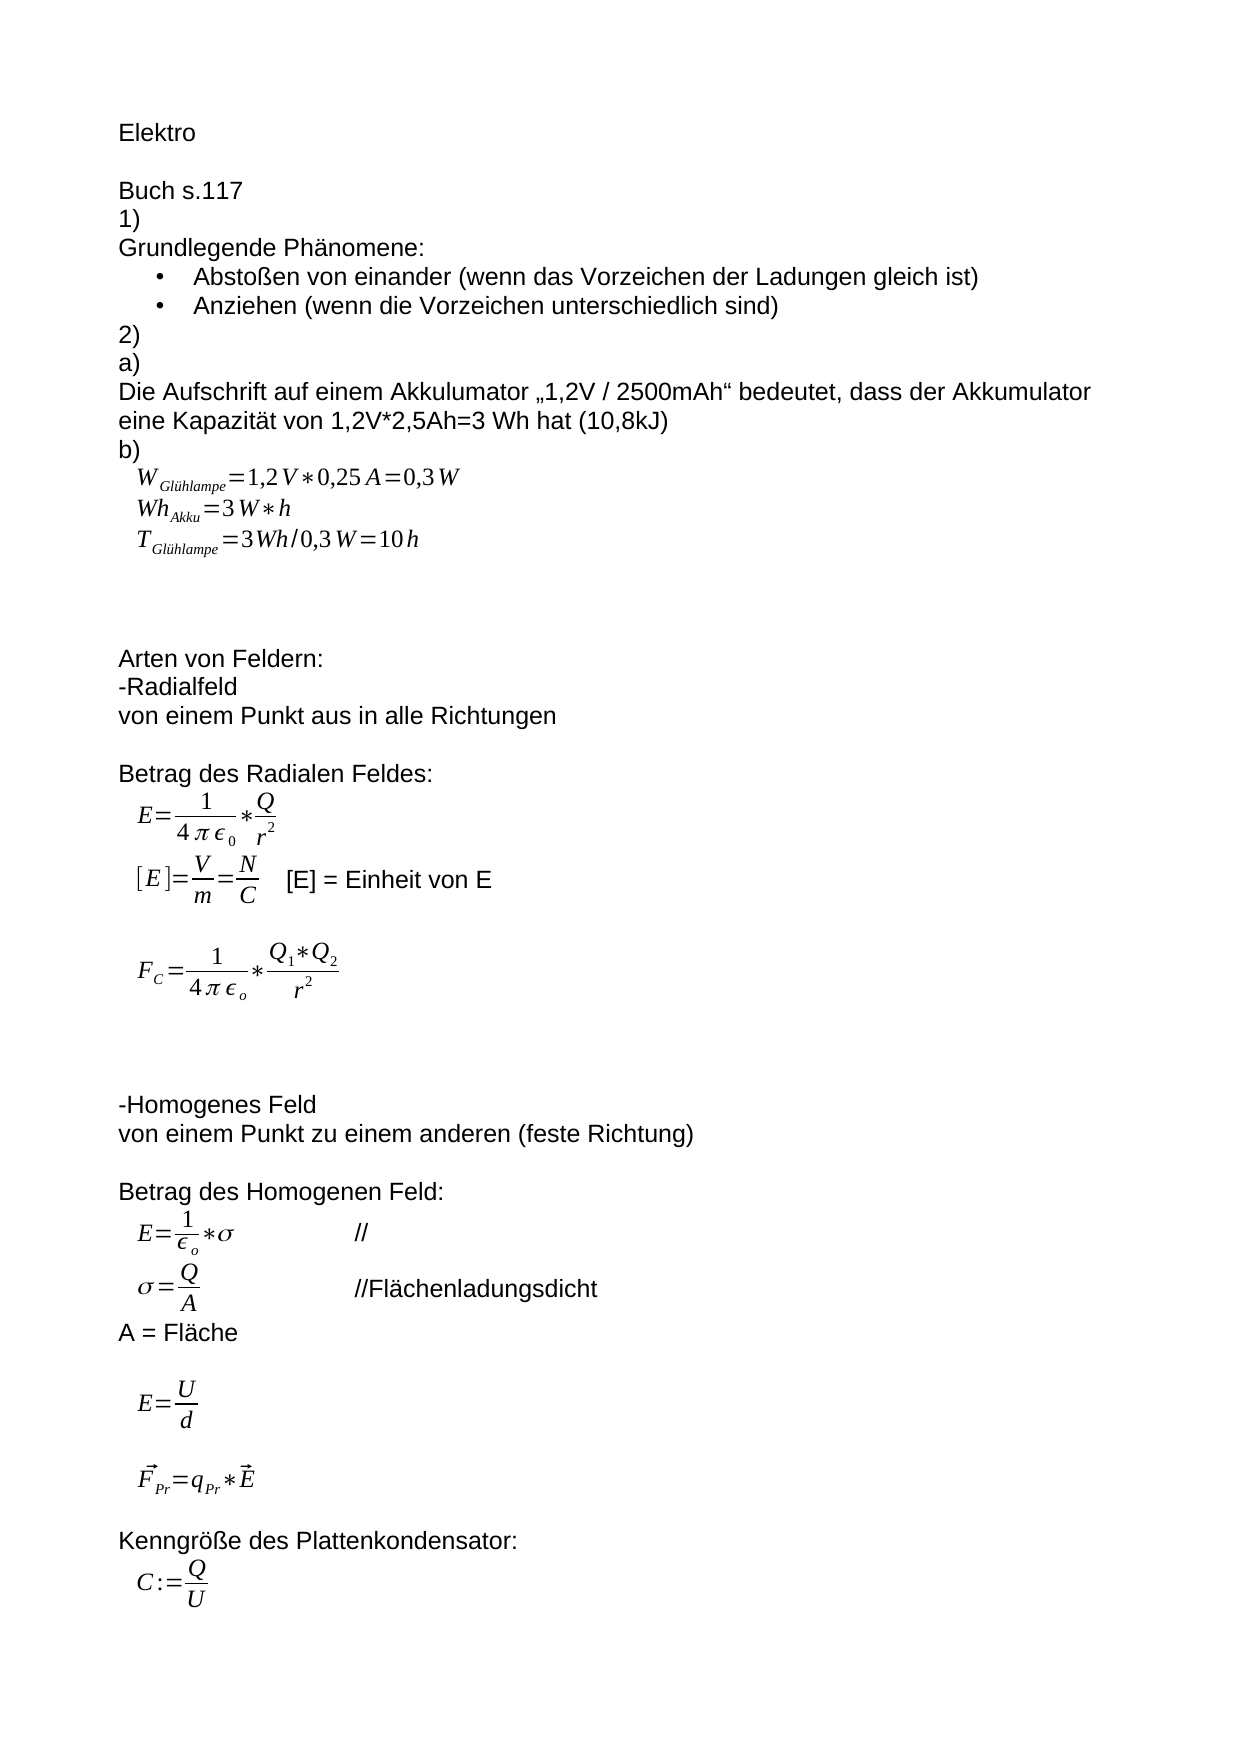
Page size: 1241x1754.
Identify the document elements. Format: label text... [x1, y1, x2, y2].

text von einem Punkt aus in alle Richtungen [118, 701, 1122, 730]
text Betrag des Radialen Feldes: [118, 759, 1122, 787]
text Elektro [118, 118, 1122, 147]
text //Flächenladungsdicht [118, 1259, 1122, 1318]
text a) [118, 348, 1122, 377]
text // [118, 1205, 1122, 1259]
text A = Fläche [118, 1318, 1122, 1346]
text Buch s.117 [118, 176, 1122, 204]
text Arten von Feldern: [118, 644, 1122, 672]
text Betrag des Homogenen Feld: [118, 1177, 1122, 1205]
text -Radialfeld [118, 672, 1122, 701]
text [E] = Einheit von E [118, 850, 1122, 909]
text Grundlegende Phänomene: [118, 233, 1122, 262]
list Abstoßen von einander (wenn das Vorzeichen der Ladungen gleich ist) [156, 262, 1122, 291]
text Kenngröße des Plattenkondensator: [118, 1526, 1122, 1613]
list Anziehen (wenn die Vorzeichen unterschiedlich sind) [156, 291, 1122, 319]
text 1) [118, 204, 1122, 233]
text -Homogenes Feld [118, 1090, 1122, 1119]
text b) [118, 434, 1122, 463]
text Die Aufschrift auf einem Akkulumator „1,2V / 2500mAh“ bedeutet, dass der Akkumulator eine Kapazität von 1,2V*2,5Ah=3 Wh hat (10,8kJ) [118, 377, 1122, 434]
text 2) [118, 319, 1122, 348]
text von einem Punkt zu einem anderen (feste Richtung) [118, 1119, 1122, 1148]
